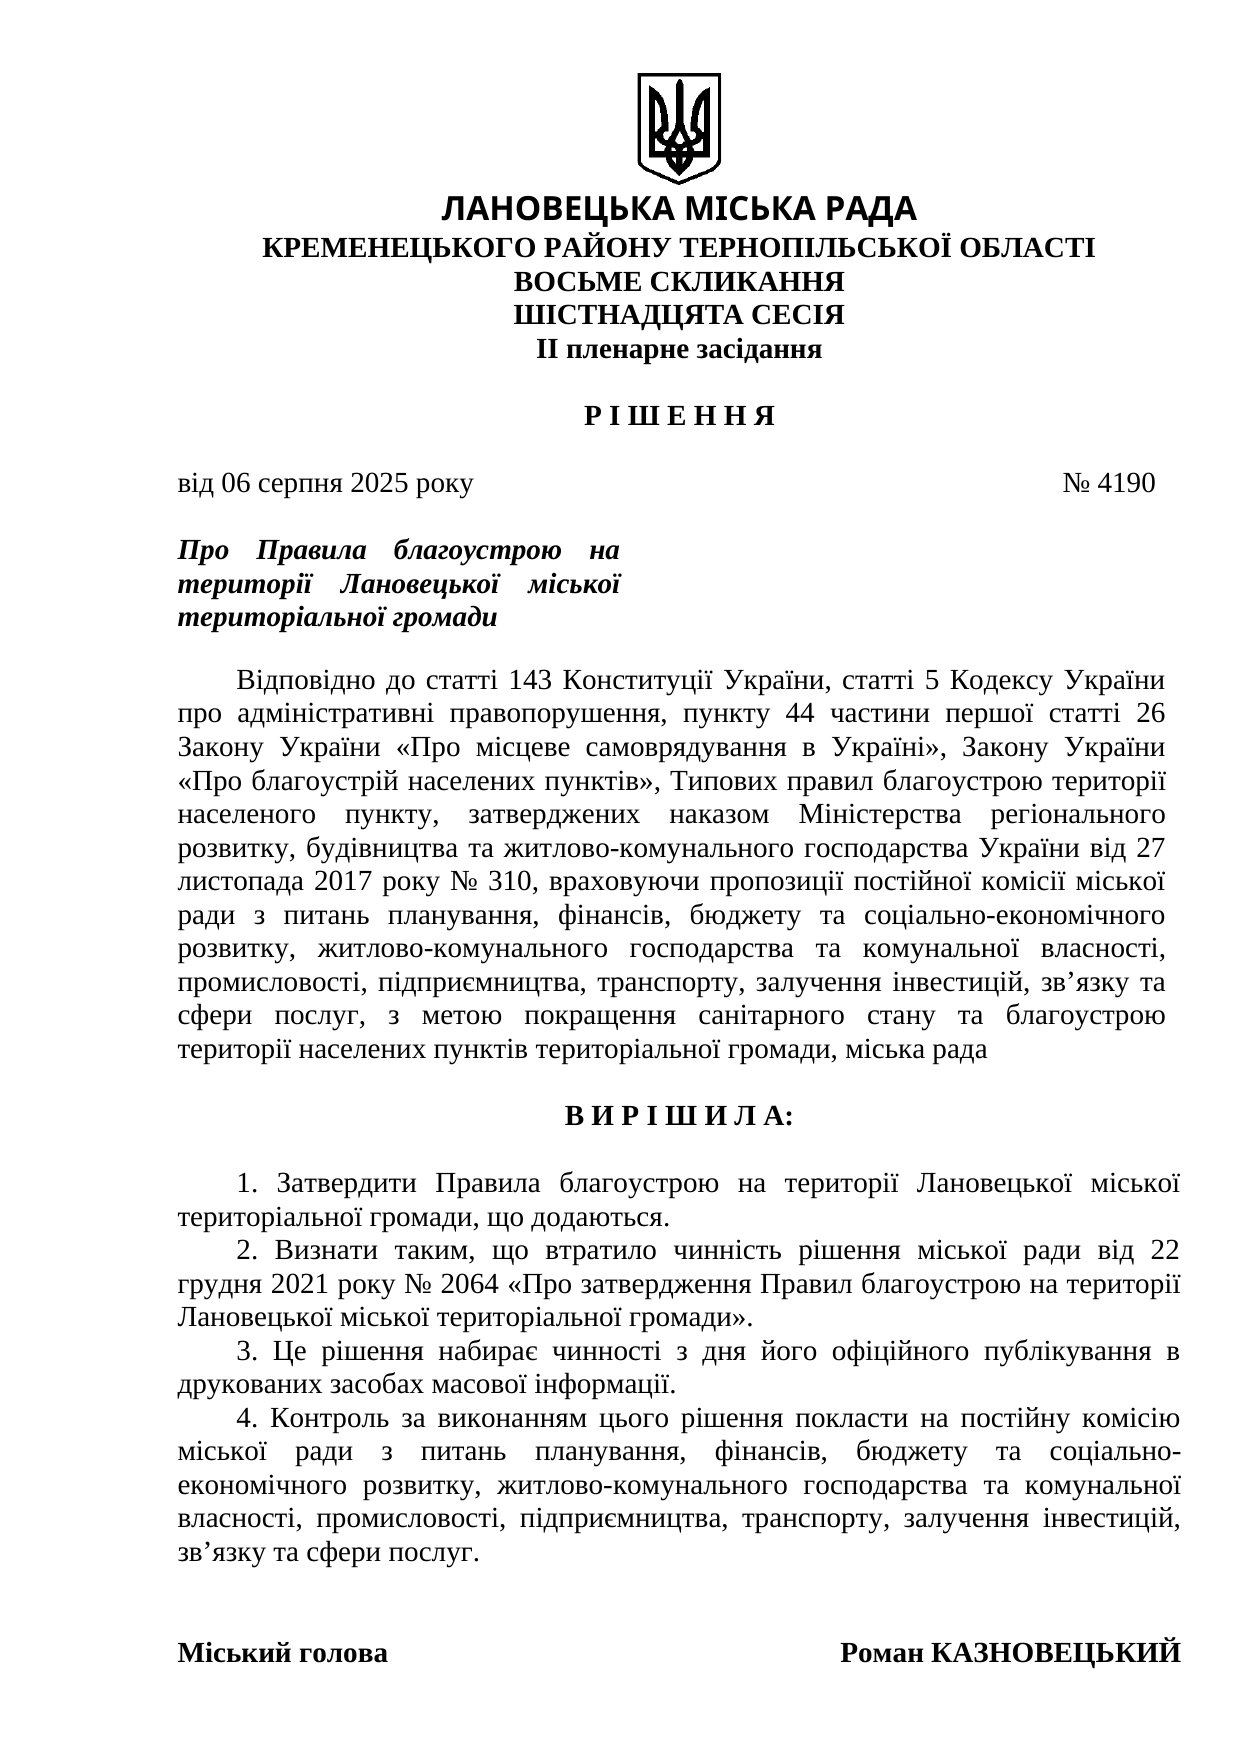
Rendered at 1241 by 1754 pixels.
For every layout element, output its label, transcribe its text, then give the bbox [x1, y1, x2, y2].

text ІI пленарне засідання [177, 331, 1181, 364]
text ШІСТНАДЦЯТА СЕСІЯ [177, 297, 1181, 331]
text Відповідно до статті 143 Конституції України, статті 5 Кодексу України про адміністративні правопорушення, пункту 44 частини першої статті 26 Закону України «Про місцеве самоврядування в Україні», Закону України «Про благоустрій населених пунктів», Типових правил благоустрою території населеного пункту, затверджених наказом Міністерства регіонального розвитку, будівництва та житлово-комунального господарства України від 27 листопада 2017 року № 310, враховуючи пропозиції постійної комісії міської ради з питань планування, фінансів, бюджету та соціально-економічного розвитку, житлово-комунального господарства та комунальної власності, промисловості, підприємництва, транспорту, залучення інвестицій, зв’язку та сфери послуг, з метою покращення санітарного стану та благоустрою території населених пунктів територіальної громади, міська рада [177, 662, 1167, 1064]
text від 06 серпня 2025 року № 4190 [177, 465, 1181, 499]
text ЛАНОВЕЦЬКА МІСЬКА РАДА [177, 185, 1181, 230]
text 2. Визнати таким, що втратило чинність рішення міської ради від 22 грудня 2021 року № 2064 «Про затвердження Правил благоустрою на території Лановецької міської територіальної громади». [177, 1232, 1181, 1333]
text ВОСЬМЕ СКЛИКАННЯ [177, 264, 1181, 297]
text Р І Ш Е Н Н Я [177, 398, 1181, 432]
text Міський голова Роман КАЗНОВЕЦЬКИЙ [177, 1635, 1182, 1668]
text 3. Це рішення набирає чинності з дня його офіційного публікування в друкованих засобах масової інформації. [177, 1333, 1182, 1400]
text В И Р І Ш И Л А: [177, 1098, 1181, 1132]
text Про Правила благоустрою на території Лановецької міської територіальної громади [177, 532, 620, 633]
text КРЕМЕНЕЦЬКОГО РАЙОНУ ТЕРНОПІЛЬСЬКОЇ ОБЛАСТІ [177, 230, 1181, 264]
text 4. Контроль за виконанням цього рішення покласти на постійну комісію міської ради з питань планування, фінансів, бюджету та соціально-економічного розвитку, житлово-комунального господарства та комунальної власності, промисловості, підприємництва, транспорту, залучення інвестицій, зв’язку та сфери послуг. [177, 1400, 1182, 1568]
text 1. Затвердити Правила благоустрою на території Лановецької міської територіальної громади, що додаються. [177, 1165, 1181, 1232]
